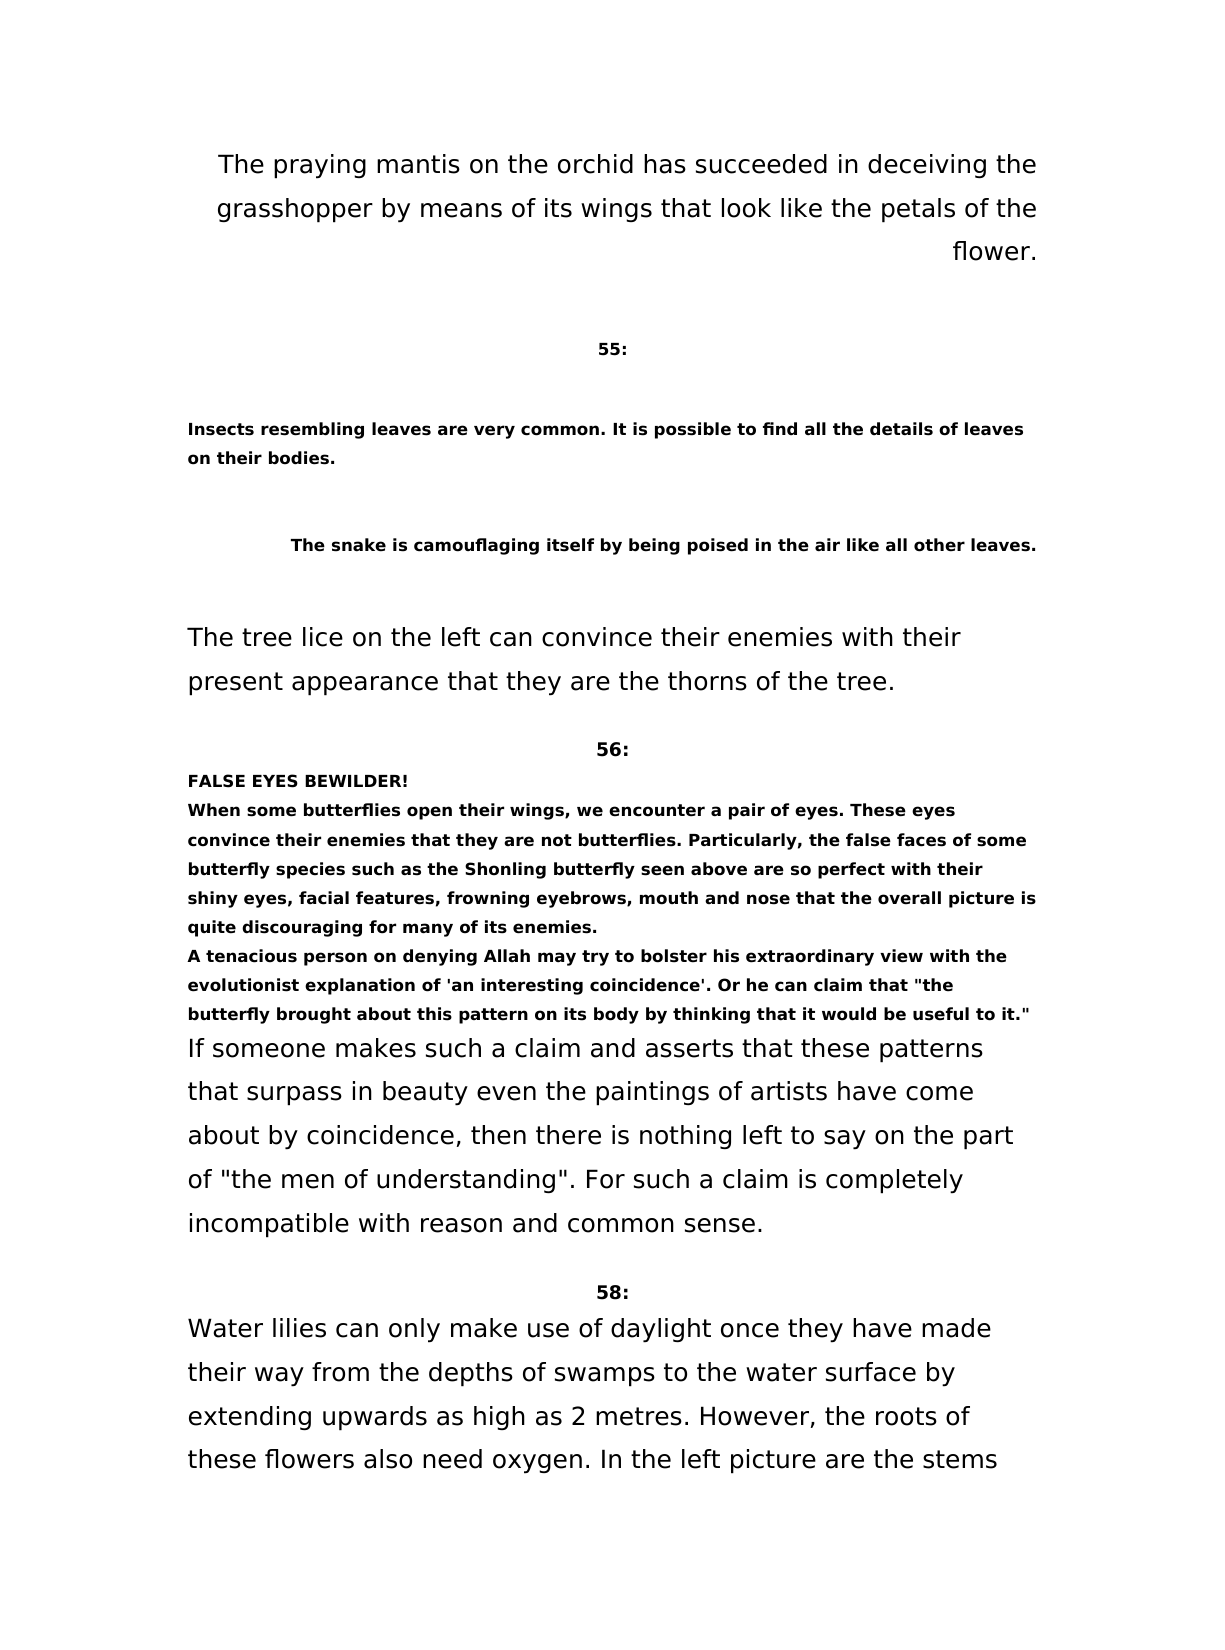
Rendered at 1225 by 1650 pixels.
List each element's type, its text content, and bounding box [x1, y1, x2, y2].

text A tenacious person on denying Allah may try to bolster his extraordinary view with the evolutionist explanation of 'an interesting coincidence'. Or he can claim that "the butterfly brought about this pattern on its body by thinking that it would be useful to it." [187, 947, 1037, 1024]
text The snake is camouflaging itself by being poised in the air like all other leaves. [187, 536, 1037, 555]
text 55: [187, 339, 1037, 359]
text If someone makes such a claim and asserts that these patterns that surpass in beauty even the paintings of artists have come about by coincidence, then there is nothing left to say on the part of "the men of understanding". For such a claim is completely incompatible with reason and common sense. [187, 1034, 1037, 1238]
text FALSE EYES BEWILDER! [187, 772, 1037, 792]
text The praying mantis on the orchid has succeeded in deceiving the grasshopper by means of its wings that look like the petals of the flower. [187, 150, 1037, 267]
text Water lilies can only make use of daylight once they have made their way from the depths of swamps to the water surface by extending upwards as high as 2 metres. However, the roots of these flowers also need oxygen. In the left picture are the stems [187, 1314, 1037, 1475]
text The tree lice on the left can convince their enemies with their present appearance that they are the thorns of the tree. [187, 623, 1037, 696]
text Insects resembling leaves are very common. It is possible to find all the details of leaves on their bodies. [187, 419, 1037, 468]
text When some butterflies open their wings, we encounter a pair of eyes. These eyes convince their enemies that they are not butterflies. Particularly, the false faces of some butterfly species such as the Shonling butterfly seen above are so perfect with their shiny eyes, facial features, frowning eyebrows, mouth and nose that the overall picture is quite discouraging for many of its enemies. [187, 801, 1037, 937]
text 56: [187, 739, 1037, 761]
text 58: [187, 1282, 1037, 1303]
